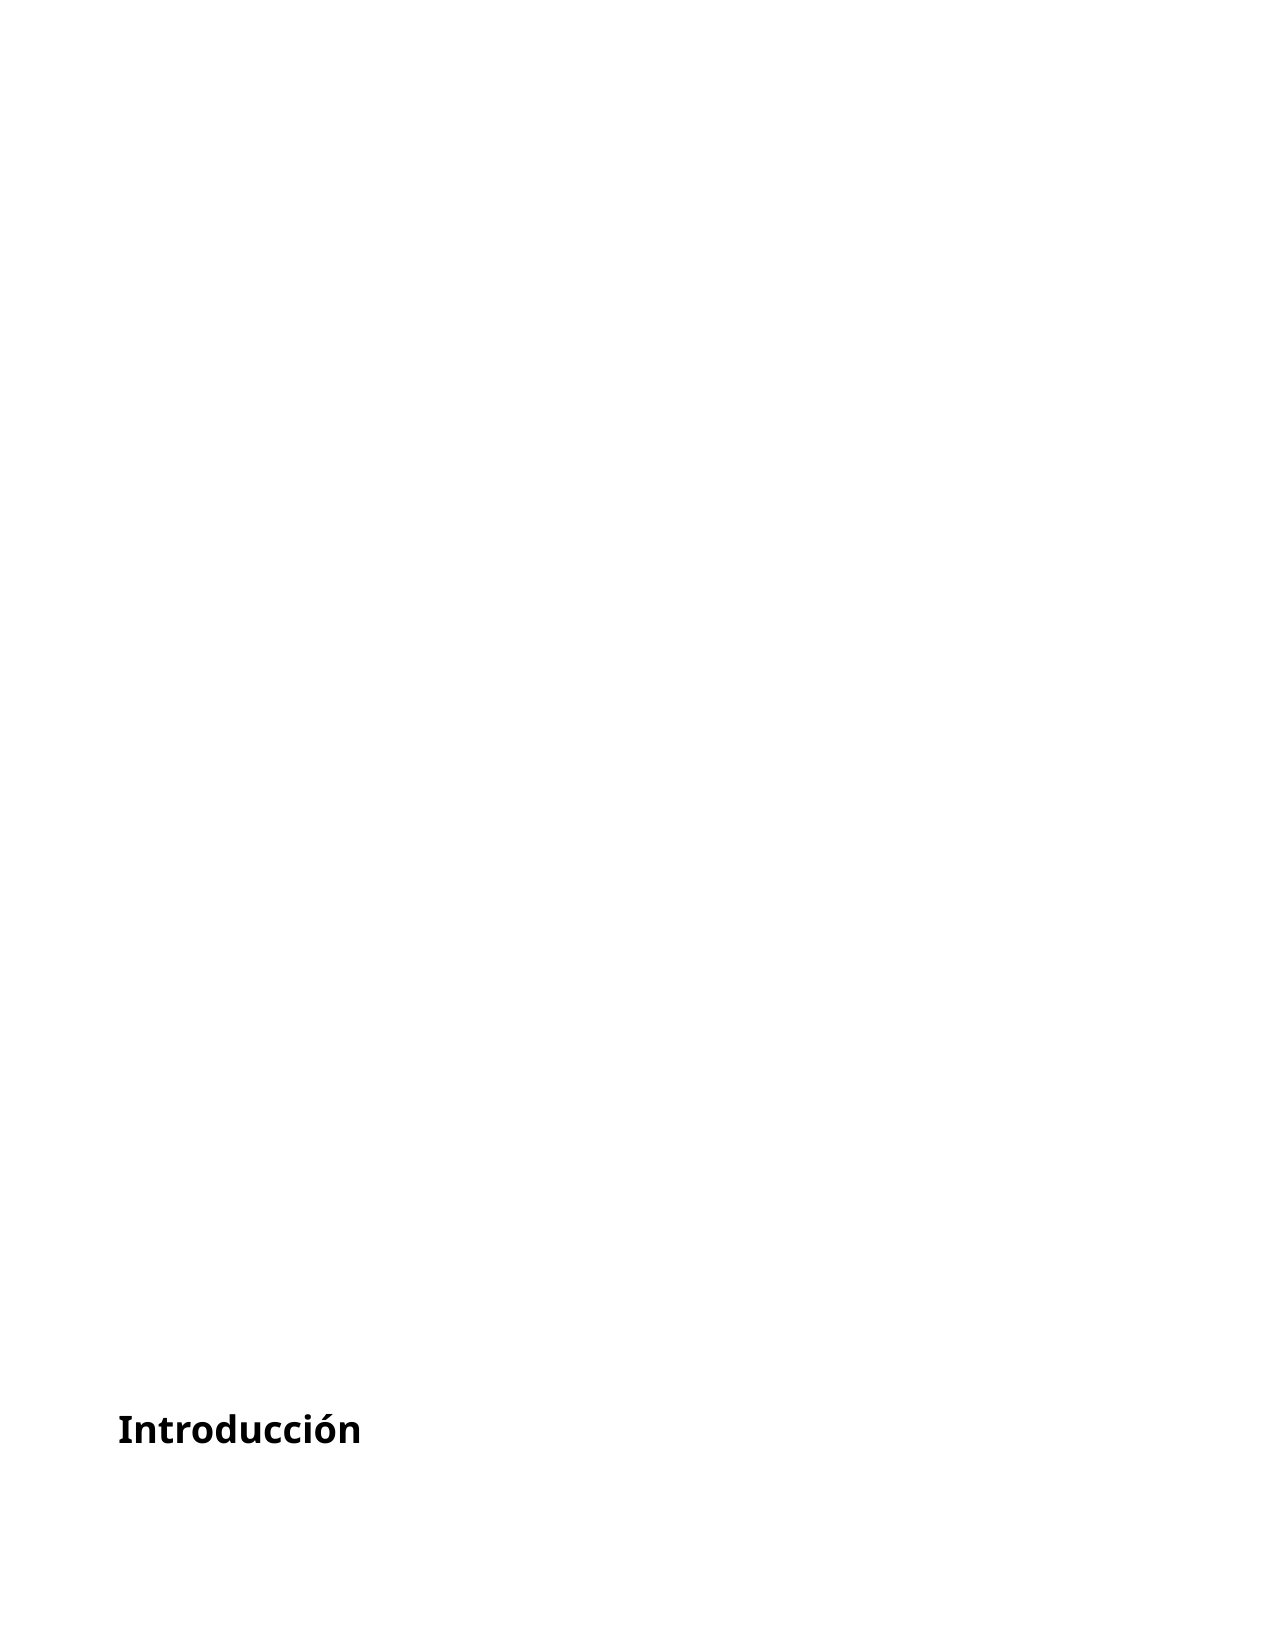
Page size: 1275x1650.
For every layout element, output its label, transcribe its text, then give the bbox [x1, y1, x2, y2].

subtitle Introducción [118, 1403, 1157, 1455]
